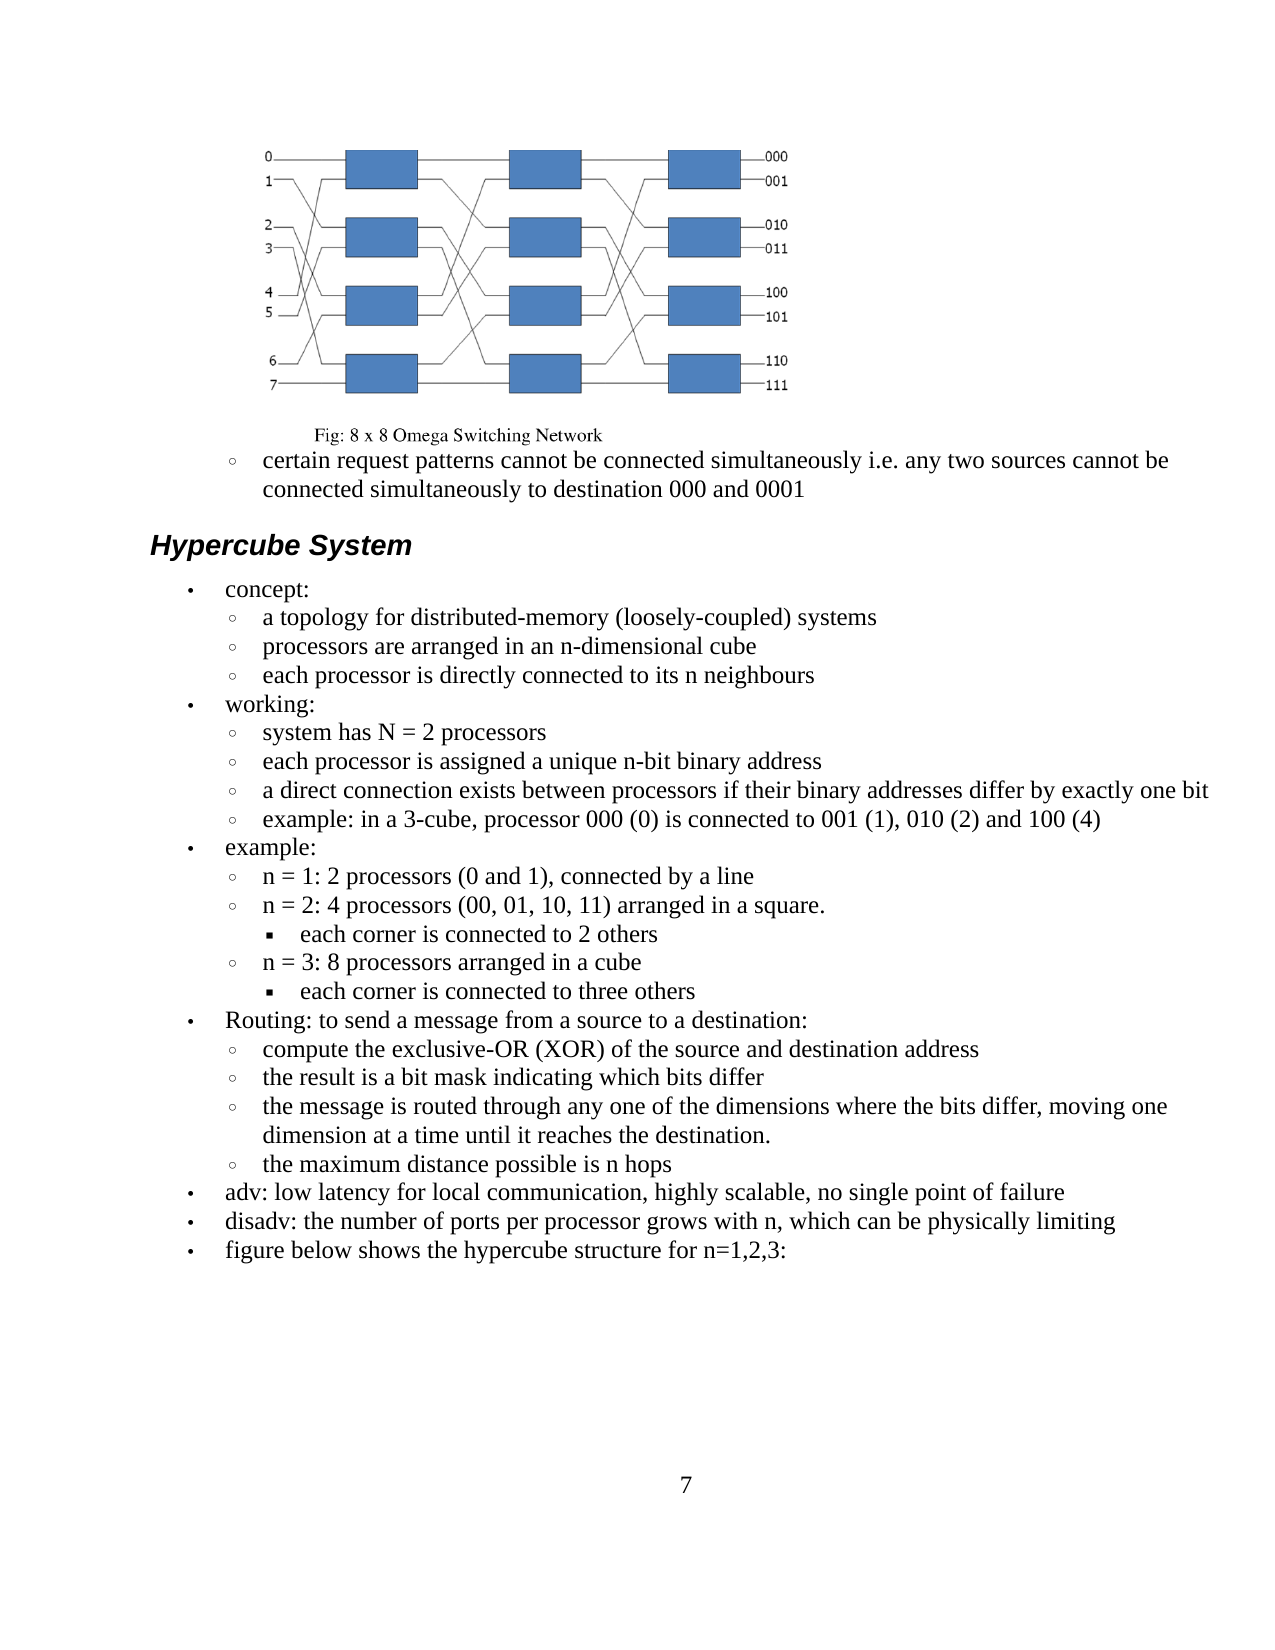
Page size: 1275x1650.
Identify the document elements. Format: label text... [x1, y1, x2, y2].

list adv: low latency for local communication, highly scalable, no single point of failure [187, 1177, 1228, 1206]
list compute the exclusive-OR (XOR) of the source and destination address [225, 1034, 1228, 1062]
list a direct connection exists between processors if their binary addresses differ by exactly one bit [225, 775, 1228, 804]
list each corner is connected to three others [262, 976, 1228, 1005]
list the message is routed through any one of the dimensions where the bits differ, moving one dimension at a time until it reaches the destination. [225, 1091, 1228, 1149]
list n = 3: 8 processors arranged in a cube [225, 947, 1228, 976]
list a topology for distributed-memory (loosely-coupled) systems [225, 602, 1228, 631]
list system has N = 2 processors [225, 717, 1228, 746]
list n = 2: 4 processors (00, 01, 10, 11) arranged in a square. [225, 890, 1228, 919]
list Routing: to send a message from a source to a destination: [187, 1005, 1228, 1034]
list each processor is assigned a unique n-bit binary address [225, 746, 1228, 775]
list figure below shows the hypercube structure for n=1,2,3: [187, 1235, 1228, 1264]
list n = 1: 2 processors (0 and 1), connected by a line [225, 861, 1228, 890]
picture [262, 150, 799, 446]
list the result is a bit mask indicating which bits differ [225, 1062, 1228, 1091]
list certain request patterns cannot be connected simultaneously i.e. any two sources cannot be connected simultaneously to destination 000 and 0001 [225, 445, 1228, 503]
list processors are arranged in an n-dimensional cube [225, 631, 1228, 660]
list the maximum distance possible is n hops [225, 1149, 1228, 1177]
subtitle Hypercube System [150, 528, 1228, 561]
list example: in a 3-cube, processor 000 (0) is connected to 001 (1), 010 (2) and 100 (4) [225, 804, 1228, 832]
list each processor is directly connected to its n neighbours [225, 660, 1228, 689]
list disadv: the number of ports per processor grows with n, which can be physically limiting [187, 1206, 1228, 1235]
list concept: [187, 574, 1228, 602]
list each corner is connected to 2 others [262, 919, 1228, 947]
list example: [187, 832, 1228, 861]
list working: [187, 689, 1228, 717]
